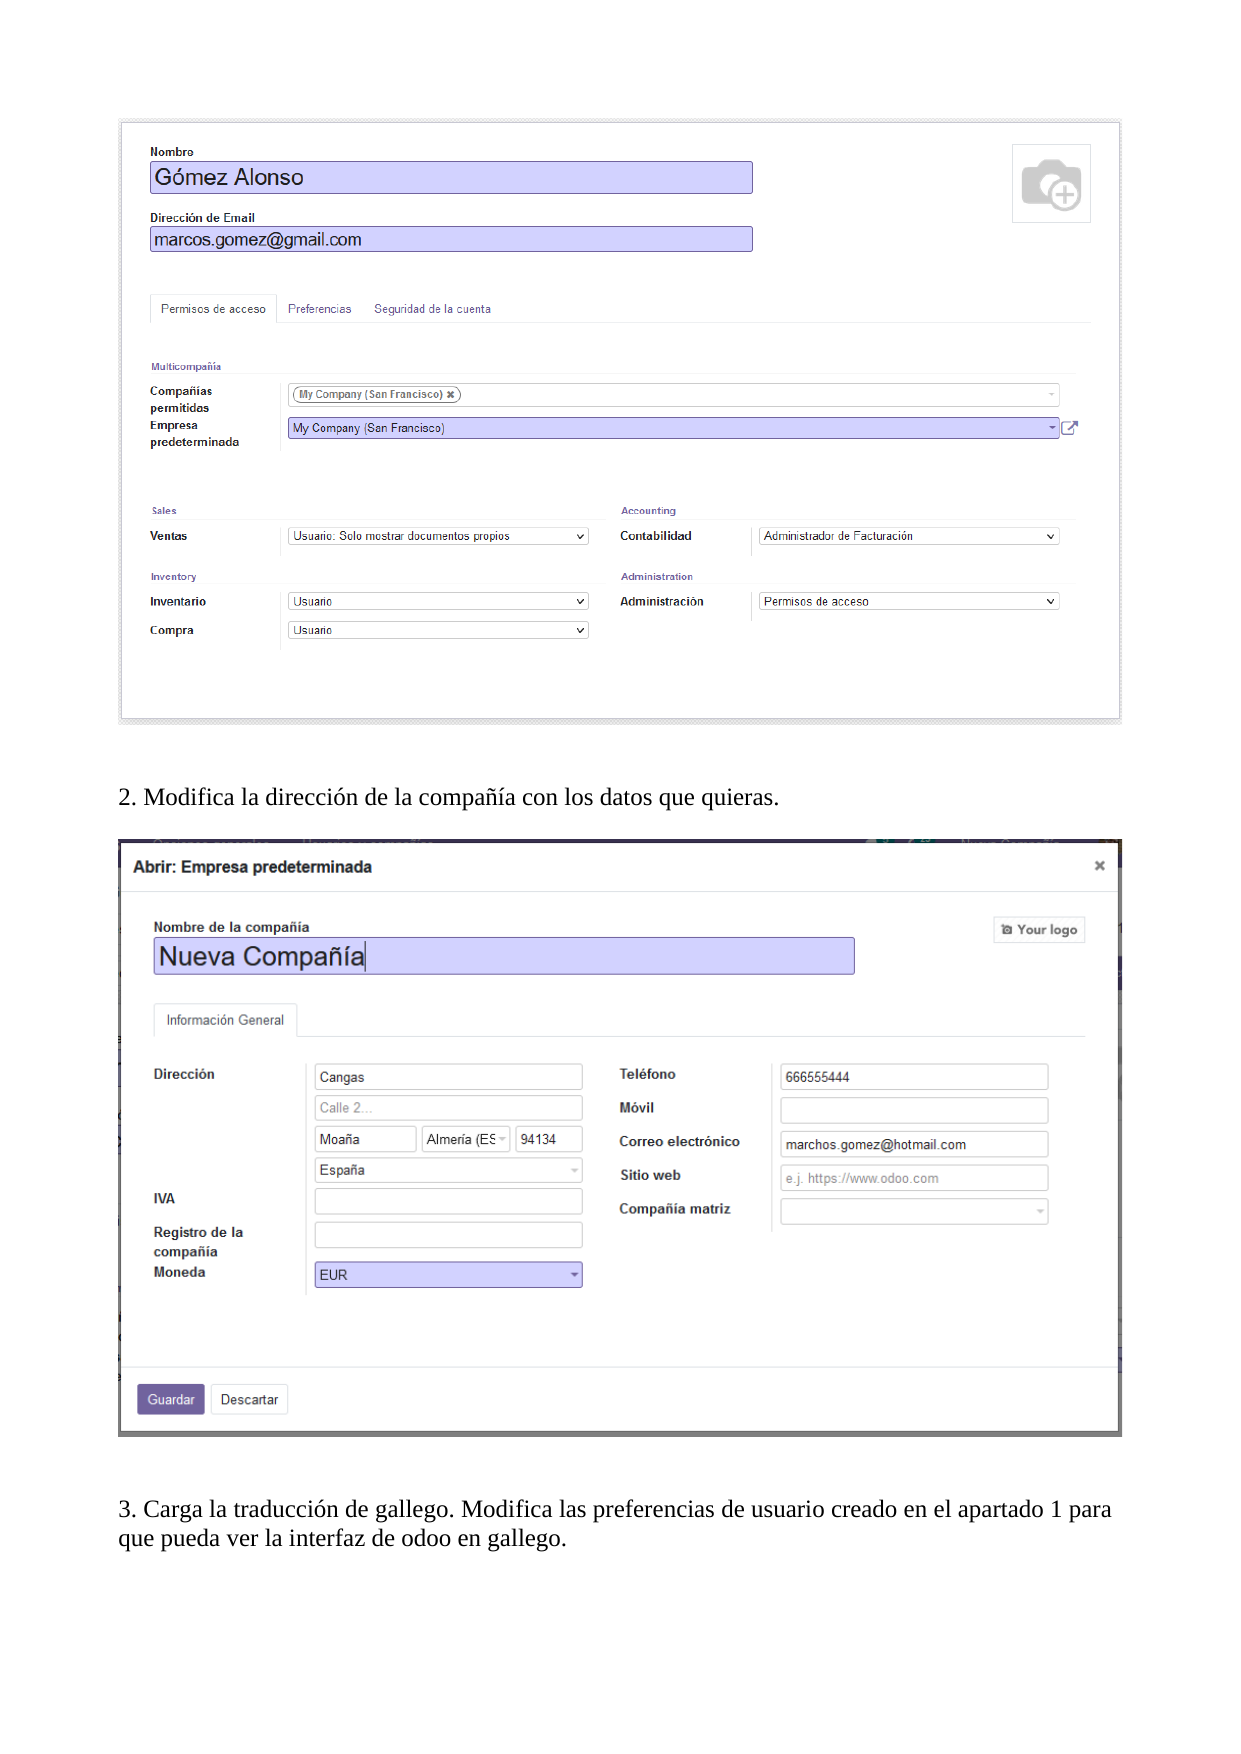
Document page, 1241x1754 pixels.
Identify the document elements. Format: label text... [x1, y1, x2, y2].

picture [118, 839, 1123, 1437]
text 2. Modifica la dirección de la compañía con los datos que quieras. [118, 782, 1122, 811]
picture [118, 118, 1123, 725]
text 3. Carga la traducción de gallego. Modifica las preferencias de usuario creado en el apartado 1 para que pueda ver la interfaz de odoo en gallego. [118, 1494, 1122, 1551]
